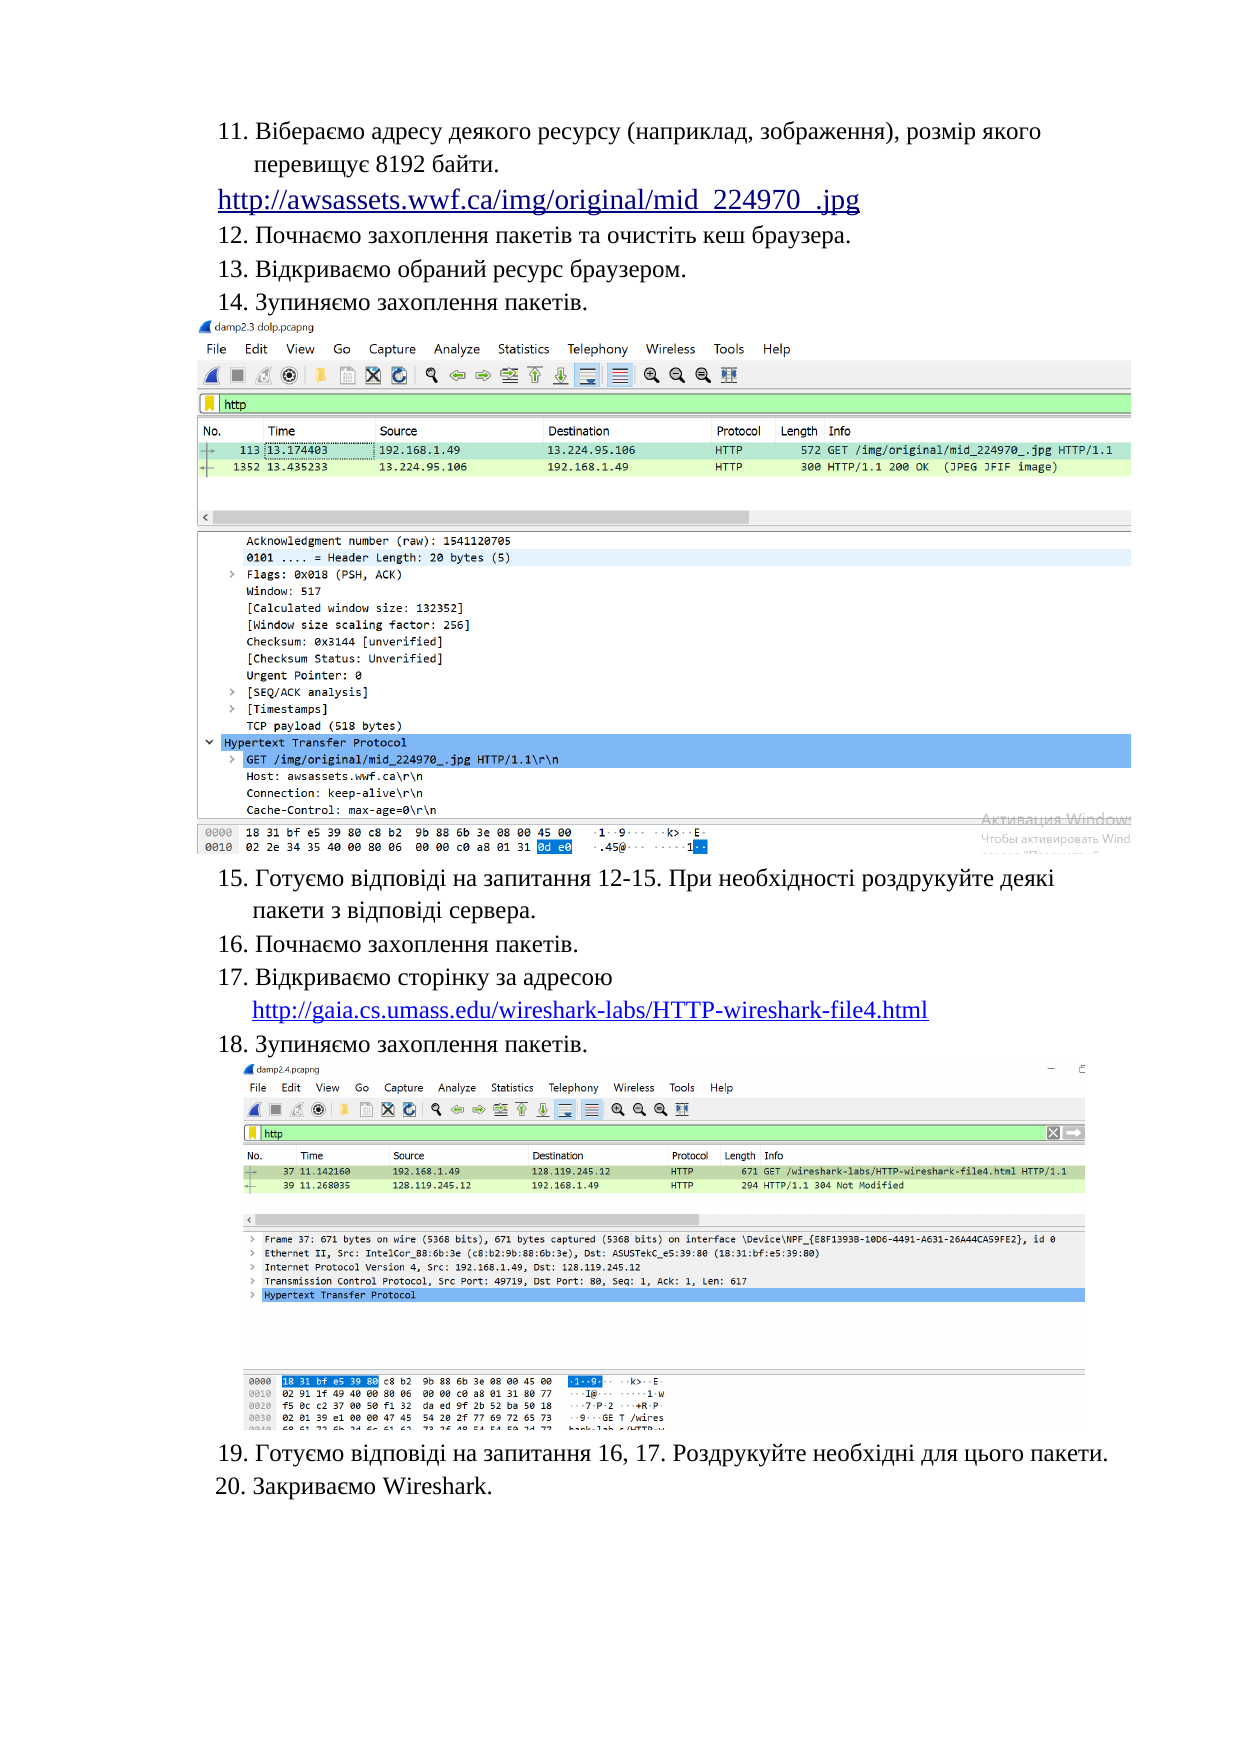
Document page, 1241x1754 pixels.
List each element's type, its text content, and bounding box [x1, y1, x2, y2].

text 12. Почнаємо захоплення пакетів та очистіть кеш браузера. [217, 221, 1151, 249]
text http://gaia.cs.umass.edu/wireshark-labs/HTTP-wireshark-file4.html [252, 995, 1151, 1023]
picture [243, 1061, 1085, 1430]
text 14. Зупиняємо захоплення пакетів. [217, 287, 1151, 315]
text 11. Вібераємо адресу деякого ресурсу (наприклад, зображення), розмір якого перевищує 8192 байти. [217, 116, 1128, 178]
text 17. Відкриваємо сторінку за адресою [217, 962, 1151, 991]
text 18. Зупиняємо захоплення пакетів. [217, 1029, 1151, 1058]
text http://awsassets.wwf.ca/img/original/mid_224970_.jpg [217, 182, 1128, 216]
text 16. Почнаємо захоплення пакетів. [217, 929, 1151, 957]
text 15. Готуємо відповіді на запитання 12-15. При необхідності роздрукуйте деякі пакети з відповіді сервера. [217, 854, 1088, 924]
text 13. Відкриваємо обраний ресурс браузером. [217, 254, 1151, 282]
picture [197, 319, 1132, 854]
text 19. Готуємо відповіді на запитання 16, 17. Роздрукуйте необхідні для цього пакети. 20. Закриваємо Wireshark. [215, 1062, 1141, 1500]
